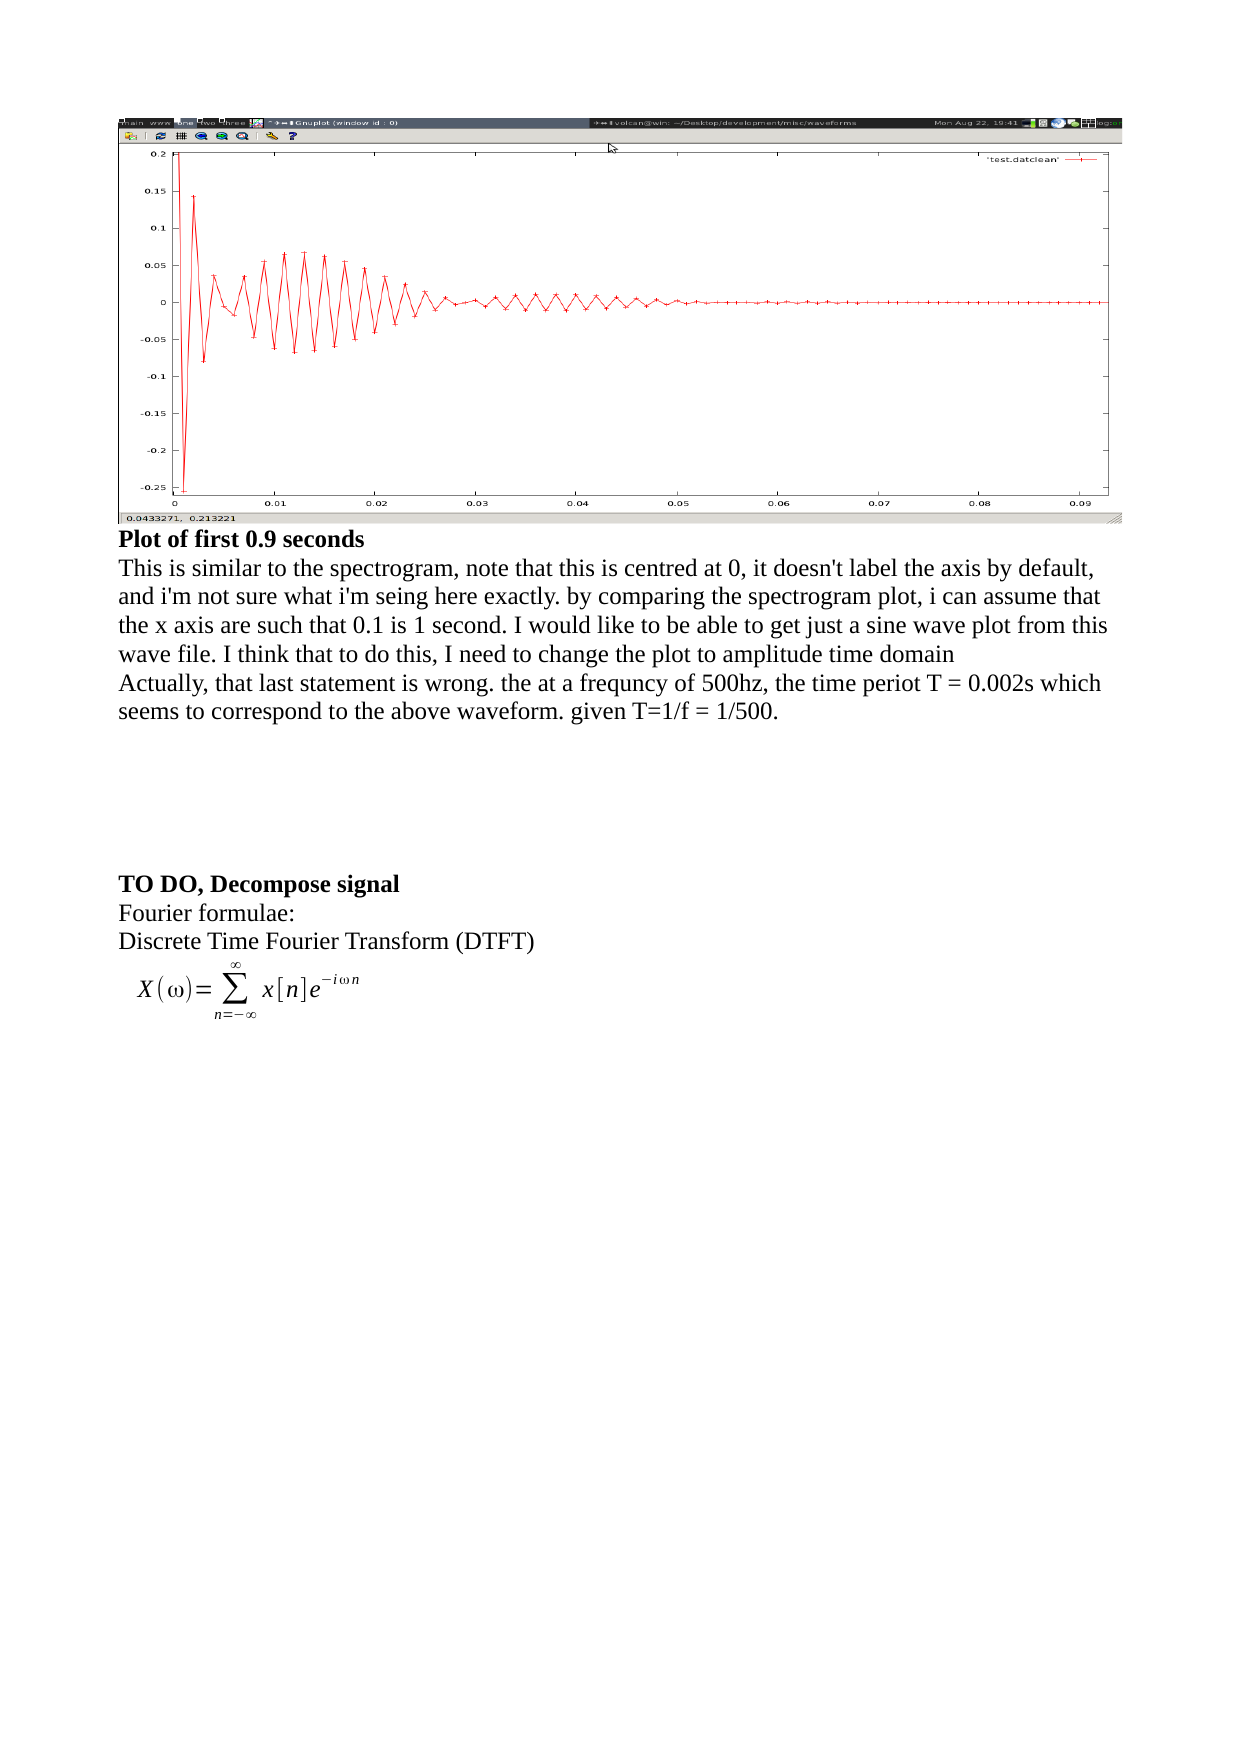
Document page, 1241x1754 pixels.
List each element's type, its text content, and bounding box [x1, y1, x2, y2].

picture [118, 118, 1123, 524]
text Plot of first 0.9 seconds [118, 524, 1122, 553]
text Fourier formulae: [118, 898, 1122, 926]
text TO DO, Decompose signal [118, 869, 1122, 898]
text Discrete Time Fourier Transform (DTFT) [118, 926, 1122, 955]
text Actually, that last statement is wrong. the at a frequncy of 500hz, the time periot T = 0.002s which seems to correspond to the above waveform. given T=1/f = 1/500. [118, 668, 1122, 725]
text This is similar to the spectrogram, note that this is centred at 0, it doesn't label the axis by default, and i'm not sure what i'm seing here exactly. by comparing the spectrogram plot, i can assume that the x axis are such that 0.1 is 1 second. I would like to be able to get just a sine wave plot from this wave file. I think that to do this, I need to change the plot to amplitude time domain [118, 553, 1122, 668]
